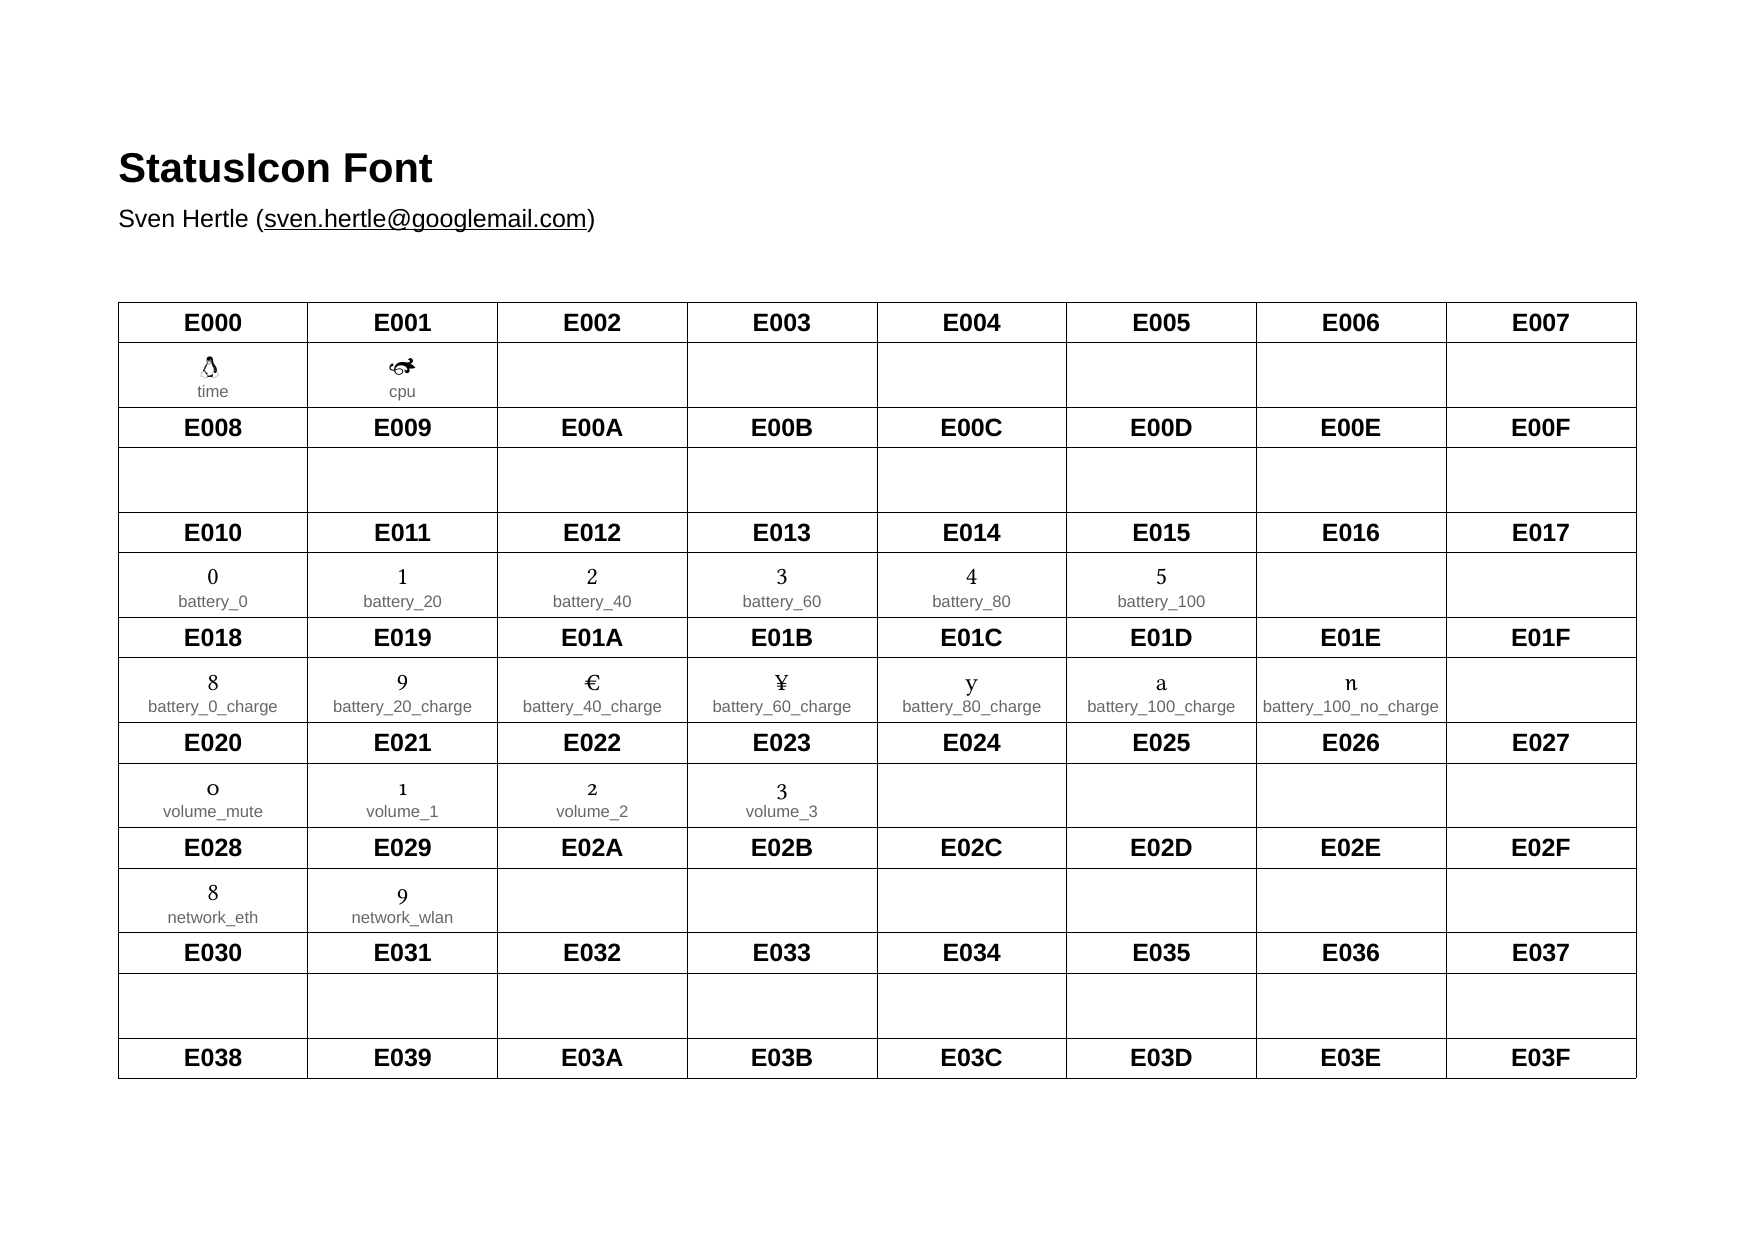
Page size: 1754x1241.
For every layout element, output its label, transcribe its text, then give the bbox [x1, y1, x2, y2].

table_cell E023 [688, 723, 877, 762]
table_cell [1257, 448, 1446, 512]
table_cell  battery_20_charge [308, 658, 497, 722]
table_cell [1257, 974, 1446, 1037]
table_cell  volume_1 [308, 764, 497, 827]
table_cell [1447, 974, 1636, 1037]
table_cell  battery_80 [878, 553, 1066, 617]
table_cell E031 [308, 933, 497, 973]
table_cell E026 [1257, 723, 1446, 762]
table_cell E018 [119, 618, 307, 657]
table_cell E030 [119, 933, 307, 973]
text Sven Hertle (sven.hertle@googlemail.com) [118, 203, 1636, 232]
table_cell E013 [688, 513, 877, 552]
table_cell E035 [1067, 933, 1256, 973]
table_cell  volume_mute [119, 764, 307, 827]
table_cell E02B [688, 828, 877, 867]
table_cell E00E [1257, 408, 1446, 447]
table_cell [1447, 553, 1636, 617]
table_cell E025 [1067, 723, 1256, 762]
table_cell  battery_60 [688, 553, 877, 617]
table_header E000 [119, 303, 307, 342]
table_cell E037 [1447, 933, 1636, 973]
table_cell [1257, 553, 1446, 617]
table_cell  battery_40_charge [498, 658, 687, 722]
table_cell E016 [1257, 513, 1446, 552]
table_cell E02A [498, 828, 687, 867]
table_cell [308, 974, 497, 1037]
table_cell  battery_0 [119, 553, 307, 617]
table_cell E03B [688, 1039, 877, 1078]
table_cell  battery_20 [308, 553, 497, 617]
table_header E006 [1257, 303, 1446, 342]
table_cell E028 [119, 828, 307, 867]
table_cell E01A [498, 618, 687, 657]
table_cell  volume_2 [498, 764, 687, 827]
table_cell E015 [1067, 513, 1256, 552]
table_cell [498, 343, 687, 407]
table_cell [1067, 974, 1256, 1037]
table_cell  network_wlan [308, 869, 497, 932]
table_cell E033 [688, 933, 877, 973]
table_cell [498, 869, 687, 932]
table_cell E03F [1447, 1039, 1636, 1078]
table_cell E029 [308, 828, 497, 867]
table_cell E01B [688, 618, 877, 657]
table_cell E01D [1067, 618, 1256, 657]
table_cell  time [119, 343, 307, 407]
table_cell E027 [1447, 723, 1636, 762]
table_cell [688, 448, 877, 512]
table_cell E012 [498, 513, 687, 552]
table_cell [688, 869, 877, 932]
table_cell E014 [878, 513, 1066, 552]
table_cell E020 [119, 723, 307, 762]
table_cell [878, 448, 1066, 512]
table_cell [878, 343, 1066, 407]
table_cell E03C [878, 1039, 1066, 1078]
table_header E005 [1067, 303, 1256, 342]
table_cell E039 [308, 1039, 497, 1078]
table_cell E00C [878, 408, 1066, 447]
table_cell E008 [119, 408, 307, 447]
table_header E004 [878, 303, 1066, 342]
table_cell  battery_60_charge [688, 658, 877, 722]
table_header E002 [498, 303, 687, 342]
table_cell E024 [878, 723, 1066, 762]
table_cell [308, 448, 497, 512]
table_cell E02F [1447, 828, 1636, 867]
table_cell [1447, 448, 1636, 512]
table_cell [1447, 343, 1636, 407]
table_cell E00D [1067, 408, 1256, 447]
table_cell [119, 448, 307, 512]
table_cell E00B [688, 408, 877, 447]
table_cell [1257, 343, 1446, 407]
table_cell E038 [119, 1039, 307, 1078]
table_cell E011 [308, 513, 497, 552]
table_cell E036 [1257, 933, 1446, 973]
table_cell E03E [1257, 1039, 1446, 1078]
table_cell [498, 974, 687, 1037]
table_cell [878, 869, 1066, 932]
table_cell E00A [498, 408, 687, 447]
table_cell E02D [1067, 828, 1256, 867]
table_cell [688, 974, 877, 1037]
table_cell E009 [308, 408, 497, 447]
table_cell E010 [119, 513, 307, 552]
table_cell E00F [1447, 408, 1636, 447]
table_cell [878, 974, 1066, 1037]
table_cell E034 [878, 933, 1066, 973]
table_cell E03D [1067, 1039, 1256, 1078]
table_cell  battery_100 [1067, 553, 1256, 617]
table_cell E021 [308, 723, 497, 762]
table_cell [688, 343, 877, 407]
table_cell E03A [498, 1039, 687, 1078]
table_cell [1067, 869, 1256, 932]
table_cell [1447, 658, 1636, 722]
table_cell  battery_80_charge [878, 658, 1066, 722]
table_cell  battery_40 [498, 553, 687, 617]
table_cell E02E [1257, 828, 1446, 867]
table_cell [878, 764, 1066, 827]
table_cell [1067, 343, 1256, 407]
table_cell E01C [878, 618, 1066, 657]
table_header E007 [1447, 303, 1636, 342]
table_cell [1447, 764, 1636, 827]
table_cell E019 [308, 618, 497, 657]
title StatusIcon Font [118, 143, 1636, 191]
table_cell  battery_0_charge [119, 658, 307, 722]
table_cell [1067, 448, 1256, 512]
table_cell E02C [878, 828, 1066, 867]
table_cell [119, 974, 307, 1037]
table_cell E022 [498, 723, 687, 762]
table_cell E032 [498, 933, 687, 973]
table_cell  cpu [308, 343, 497, 407]
table_cell  volume_3 [688, 764, 877, 827]
table_cell E01E [1257, 618, 1446, 657]
table_cell [1257, 869, 1446, 932]
table_cell E017 [1447, 513, 1636, 552]
table_cell  network_eth [119, 869, 307, 932]
table_cell  battery_100_no_charge [1257, 658, 1446, 722]
table_cell [1067, 764, 1256, 827]
table_cell [498, 448, 687, 512]
table_cell E01F [1447, 618, 1636, 657]
table_header E003 [688, 303, 877, 342]
table_cell [1257, 764, 1446, 827]
table_cell [1447, 869, 1636, 932]
table_cell  battery_100_charge [1067, 658, 1256, 722]
table_header E001 [308, 303, 497, 342]
